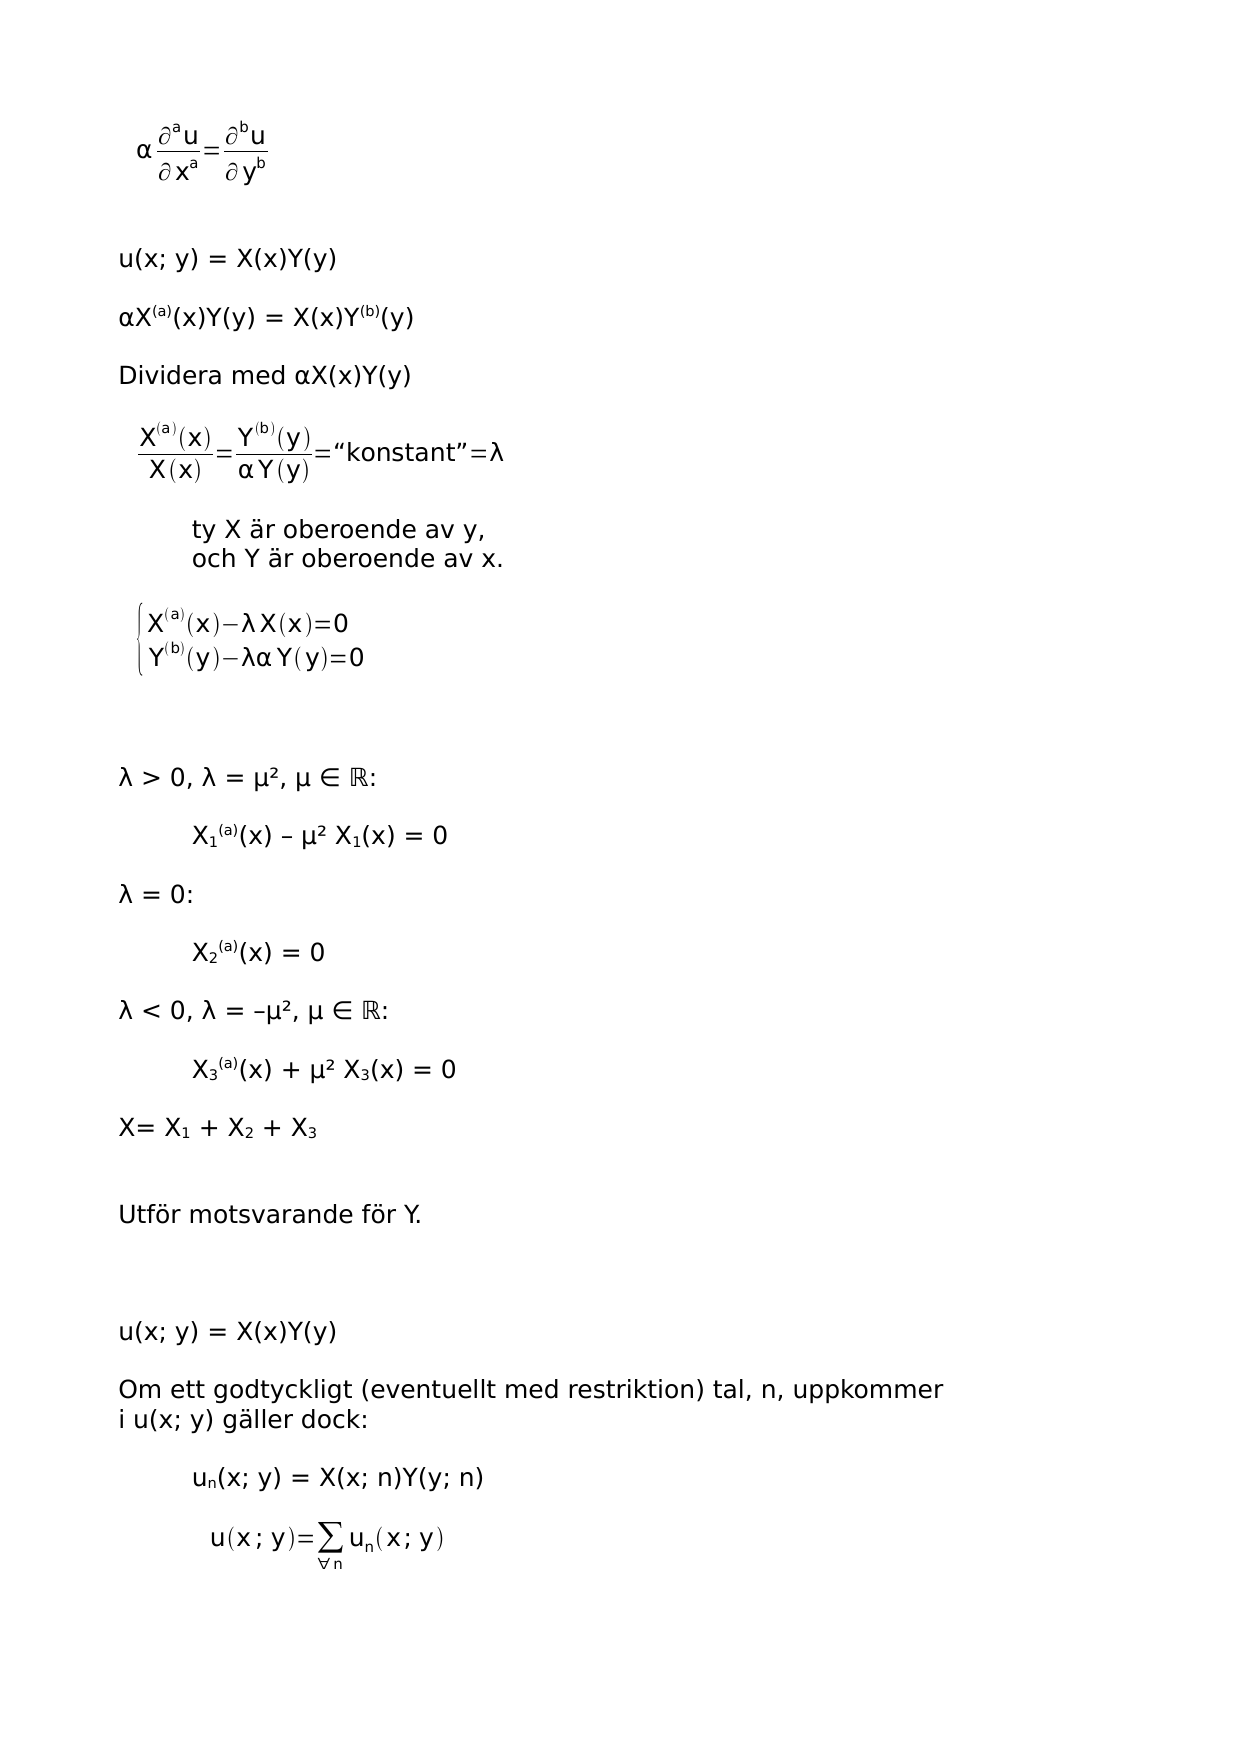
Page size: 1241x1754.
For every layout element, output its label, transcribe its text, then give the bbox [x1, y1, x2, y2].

text ty X är oberoende av y, [118, 515, 1122, 544]
text i u(x; y) gäller dock: [118, 1405, 1122, 1434]
text X2(a)(x) = 0 [118, 938, 1122, 967]
text X1(a)(x) – µ² X1(x) = 0 [118, 821, 1122, 851]
text u(x; y) = X(x)Y(y) [118, 245, 1122, 274]
text Dividera med αX(x)Y(y) [118, 361, 1122, 391]
text u(x; y) = X(x)Y(y) [118, 1317, 1122, 1346]
text λ > 0, λ = µ², µ ∈ ℝ: [118, 763, 1122, 792]
text λ < 0, λ = –µ², µ ∈ ℝ: [118, 996, 1122, 1026]
text un(x; y) = X(x; n)Y(y; n) [118, 1463, 1122, 1492]
text X= X1 + X2 + X3 [118, 1113, 1122, 1142]
text Om ett godtyckligt (eventuellt med restriktion) tal, n, uppkommer [118, 1376, 1122, 1405]
text och Y är oberoende av x. [118, 544, 1122, 573]
text λ = 0: [118, 880, 1122, 909]
text X3(a)(x) + µ² X3(x) = 0 [118, 1055, 1122, 1084]
text Utför motsvarande för Y. [118, 1201, 1122, 1230]
text αX(a)(x)Y(y) = X(x)Y(b)(y) [118, 303, 1122, 332]
